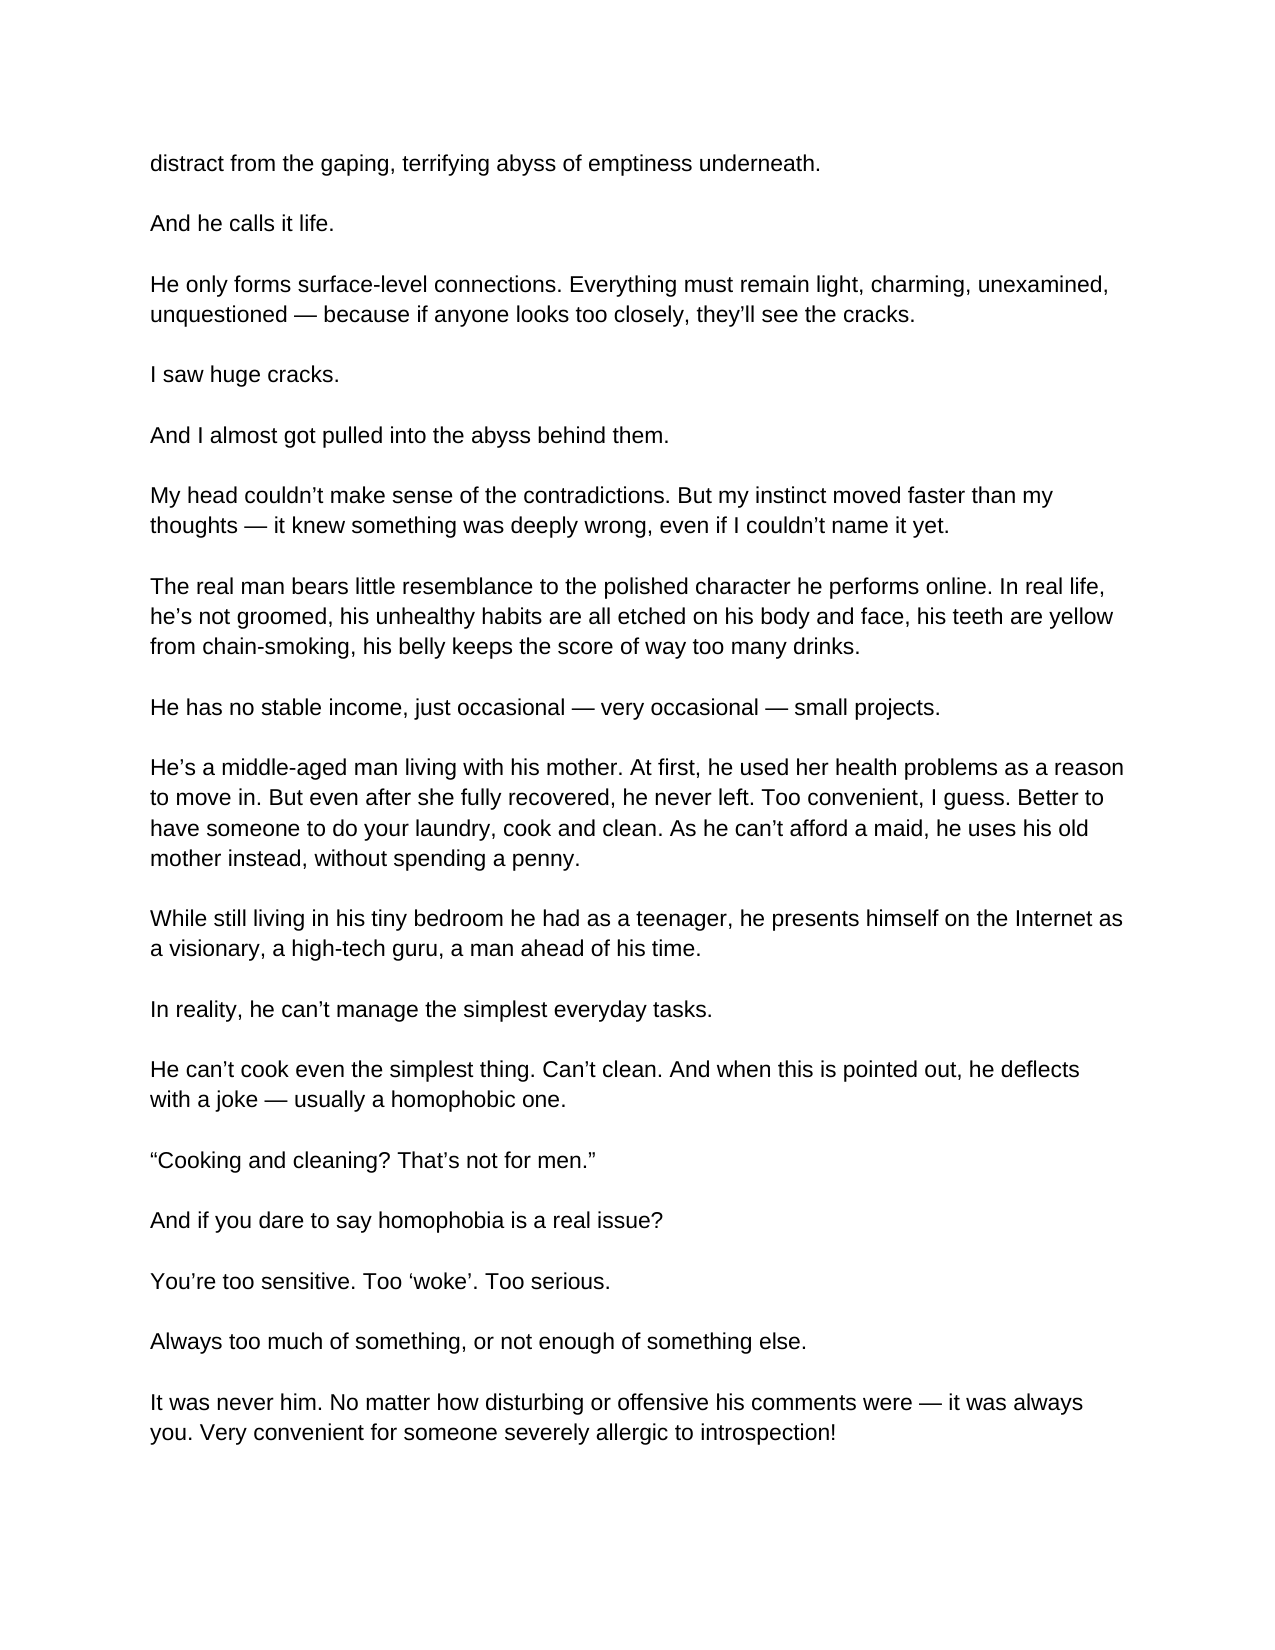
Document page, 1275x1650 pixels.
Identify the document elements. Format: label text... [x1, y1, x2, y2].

text My head couldn’t make sense of the contradictions. But my instinct moved faster than my thoughts — it knew something was deeply wrong, even if I couldn’t name it yet. [150, 482, 1125, 539]
text He has no stable income, just occasional — very occasional — small projects. [150, 694, 1125, 720]
text You’re too sensitive. Too ‘woke’. Too serious. [150, 1268, 1125, 1294]
text And he calls it life. [150, 210, 1125, 237]
text I saw huge cracks. [150, 361, 1125, 388]
text He can’t cook even the simplest thing. Can’t clean. And when this is pointed out, he deflects with a joke — usually a homophobic one. [150, 1056, 1125, 1113]
text distract from the gaping, terrifying abyss of emptiness underneath. [150, 150, 1125, 176]
text While still living in his tiny bedroom he had as a teenager, he presents himself on the Internet as a visionary, a high-tech guru, a man ahead of his time. [150, 905, 1125, 962]
text The real man bears little resemblance to the polished character he performs online. In real life, he’s not groomed, his unhealthy habits are all etched on his body and face, his teeth are yellow from chain-smoking, his belly keeps the score of way too many drinks. [150, 573, 1125, 660]
text In reality, he can’t manage the simplest everyday tasks. [150, 996, 1125, 1022]
text He only forms surface-level connections. Everything must remain light, charming, unexamined, unquestioned — because if anyone looks too closely, they’ll see the cracks. [150, 271, 1125, 327]
text He’s a middle-aged man living with his mother. At first, he used her health problems as a reason to move in. But even after she fully recovered, he never left. Too convenient, I guess. Better to have someone to do your laundry, cook and clean. As he can’t afford a maid, he uses his old mother instead, without spending a penny. [150, 754, 1125, 871]
text And I almost got pulled into the abyss behind them. [150, 422, 1125, 448]
text “Cooking and cleaning? That’s not for men.” [150, 1147, 1125, 1173]
text It was never him. No matter how disturbing or offensive his comments were — it was always you. Very convenient for someone severely allergic to introspection! [150, 1388, 1125, 1445]
text And if you dare to say homophobia is a real issue? [150, 1207, 1125, 1234]
text Always too much of something, or not enough of something else. [150, 1328, 1125, 1354]
